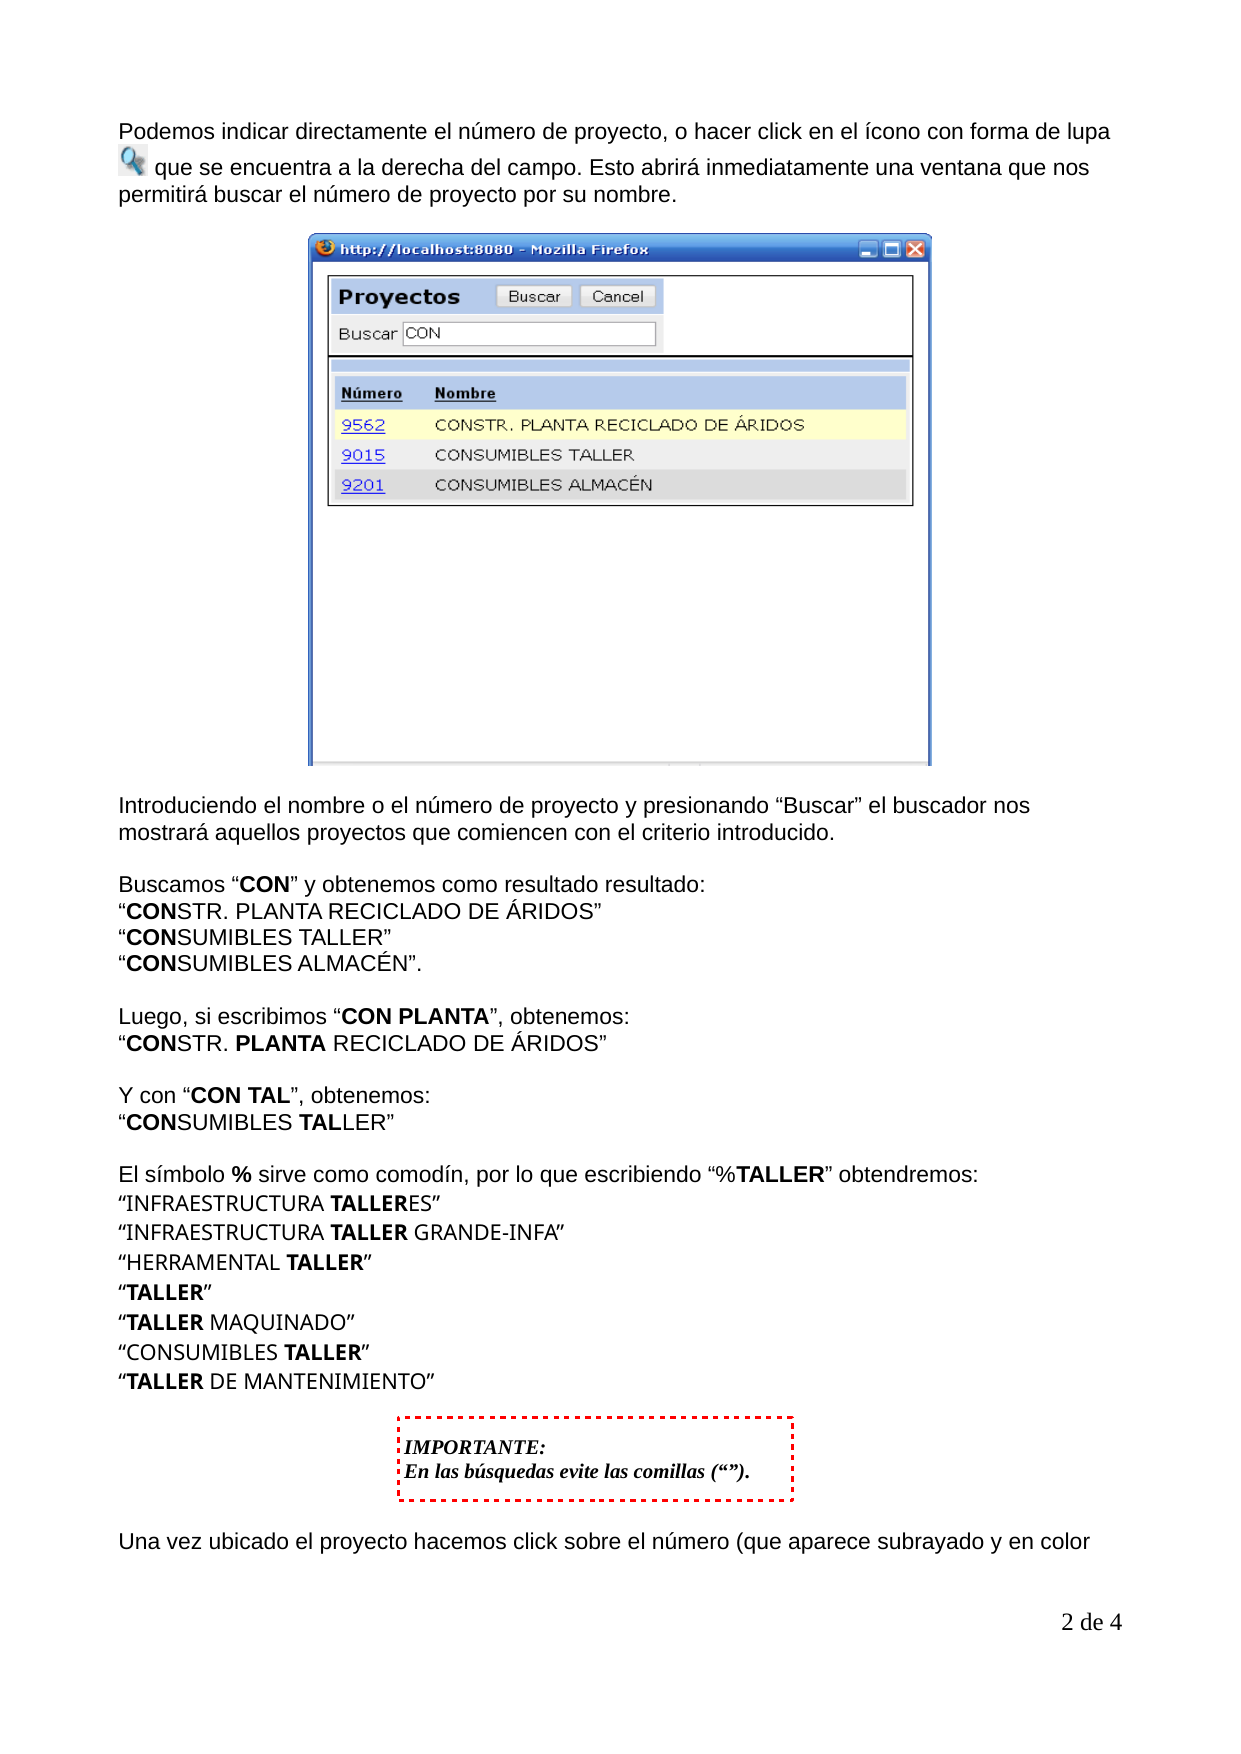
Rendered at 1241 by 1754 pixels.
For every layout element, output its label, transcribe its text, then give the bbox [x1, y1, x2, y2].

text Una vez ubicado el proyecto hacemos click sobre el número (que aparece subrayado y en color [118, 1528, 1122, 1554]
text “INFRAESTRUCTURA TALLERES” [118, 1188, 1122, 1217]
text “CONSUMIBLES TALLER” [118, 1108, 1122, 1135]
text “TALLER DE MANTENIMIENTO” [118, 1366, 1122, 1396]
text “CONSUMIBLES ALMACÉN”. [118, 950, 1122, 977]
text Luego, si escribimos “CON PLANTA”, obtenemos: [118, 1003, 1122, 1029]
text “INFRAESTRUCTURA TALLER GRANDE-INFA” [118, 1217, 1122, 1247]
text Introduciendo el nombre o el número de proyecto y presionando “Buscar” el buscador nos mostrará aquellos proyectos que comiencen con el criterio introducido. [118, 792, 1122, 845]
text “CONSTR. PLANTA RECICLADO DE ÁRIDOS” [118, 1029, 1122, 1056]
text Podemos indicar directamente el número de proyecto, o hacer click en el ícono con forma de lupa que se encuentra a la derecha del campo. Esto abrirá inmediatamente una ventana que nos permitirá buscar el número de proyecto por su nombre. [118, 118, 1122, 207]
text “CONSTR. PLANTA RECICLADO DE ÁRIDOS” [118, 898, 1122, 924]
text El símbolo % sirve como comodín, por lo que escribiendo “%TALLER” obtendremos: [118, 1161, 1122, 1188]
text “TALLER MAQUINADO” [118, 1307, 1122, 1337]
text Y con “CON TAL”, obtenemos: [118, 1082, 1122, 1108]
text “TALLER” [118, 1277, 1122, 1307]
text Buscamos “CON” y obtenemos como resultado resultado: [118, 871, 1122, 898]
picture [308, 233, 932, 766]
text “CONSUMIBLES TALLER” [118, 1337, 1122, 1366]
text “CONSUMIBLES TALLER” [118, 924, 1122, 950]
text “HERRAMENTAL TALLER” [118, 1247, 1122, 1277]
